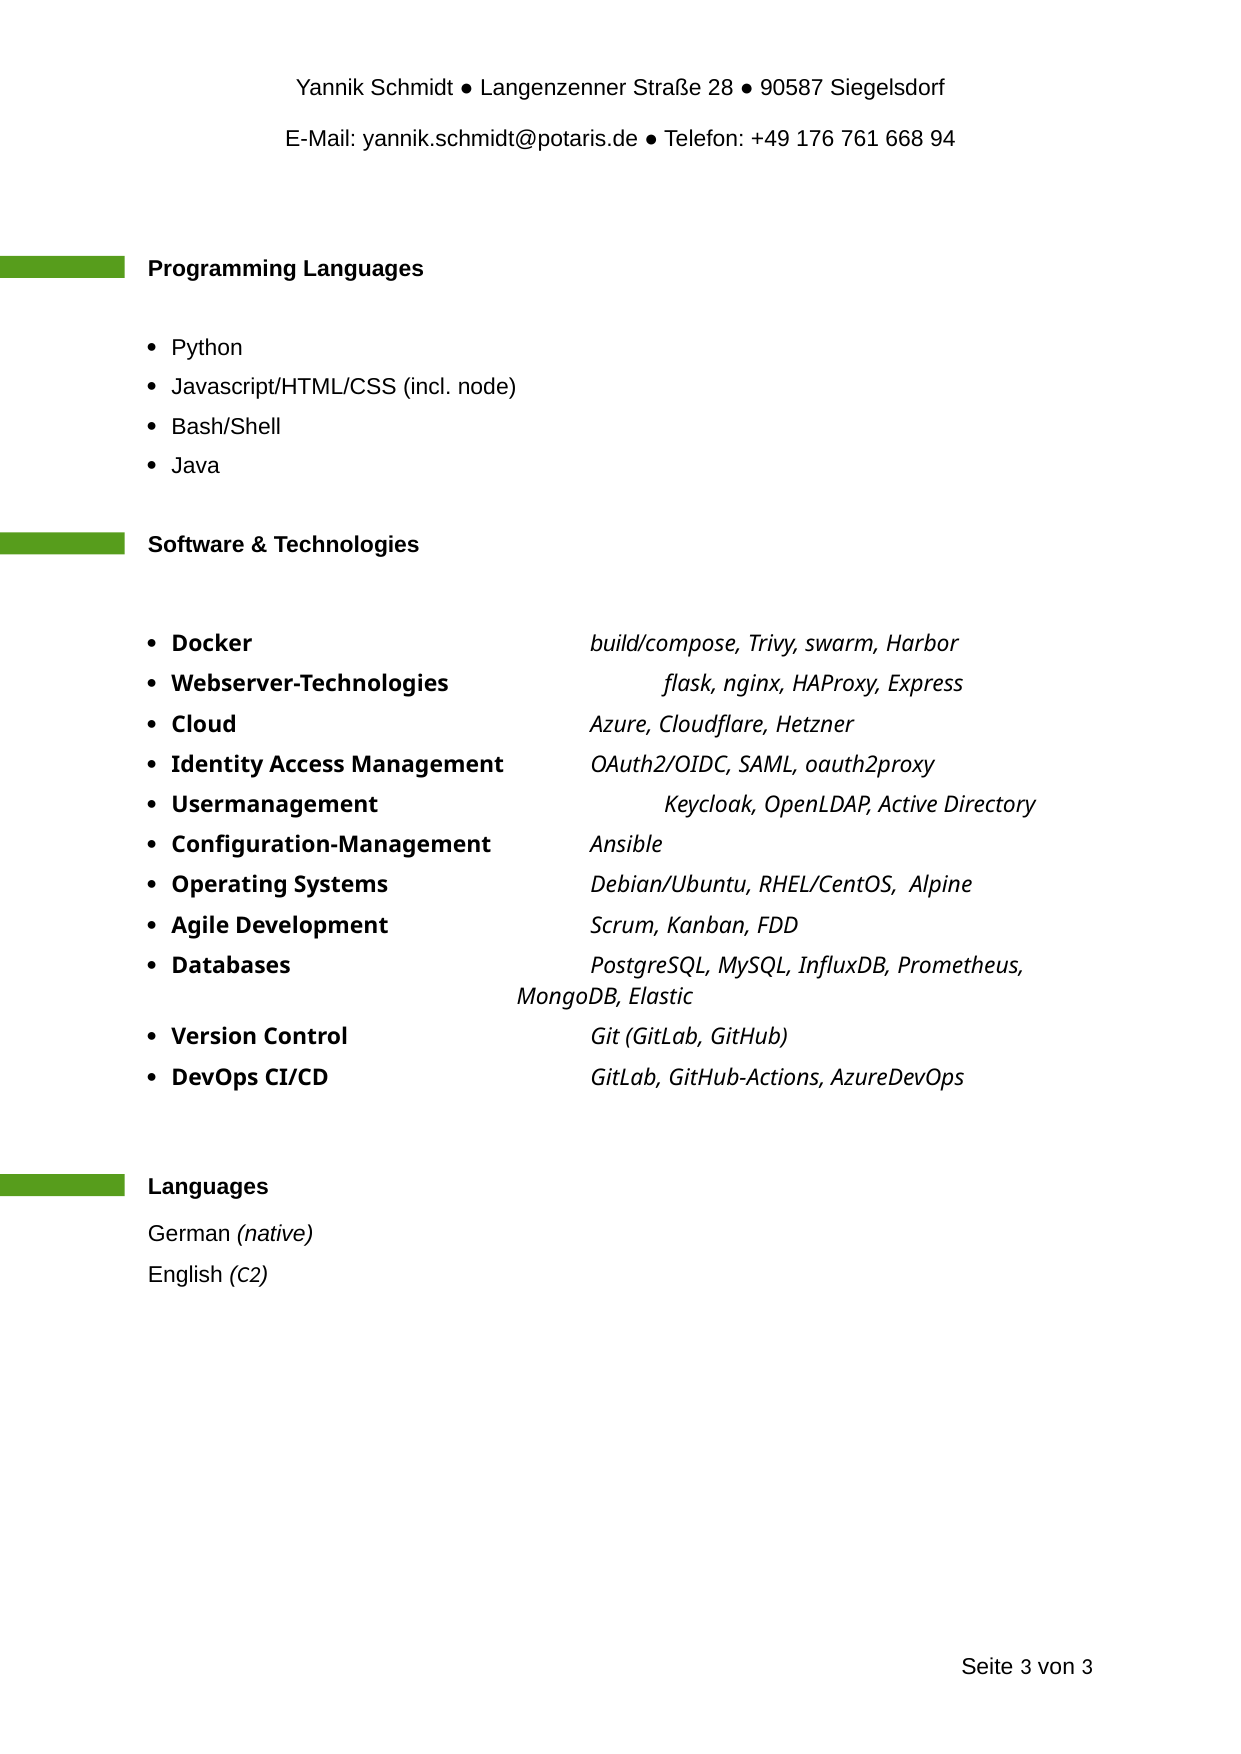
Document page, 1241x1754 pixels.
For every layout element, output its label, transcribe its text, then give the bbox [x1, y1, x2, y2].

list DevOps CI/CD GitLab, GitHub-Actions, AzureDevOps [148, 1061, 1093, 1092]
text Programming Languages [148, 255, 1093, 281]
text Software & Technologies [148, 531, 1093, 557]
list Javascript/HTML/CSS (incl. node) [148, 373, 1093, 399]
list Cloud Azure, Cloudflare, Hetzner [148, 708, 1093, 739]
list Docker build/compose, Trivy, swarm, Harbor [148, 627, 1093, 658]
text English (C2) [148, 1260, 1093, 1288]
list Version Control Git (GitLab, GitHub) [148, 1020, 1093, 1052]
list Webserver-Technologies flask, nginx, HAProxy, Express [148, 667, 1093, 699]
list Python [148, 334, 1093, 360]
list Configuration-Management Ansible [148, 828, 1093, 859]
text Languages [148, 1173, 1093, 1199]
list Usermanagement Keycloak, OpenLDAP, Active Directory [148, 788, 1093, 819]
list Java [148, 452, 1093, 478]
list Identity Access Management OAuth2/OIDC, SAML, oauth2proxy [148, 748, 1093, 779]
list Bash/Shell [148, 413, 1093, 439]
list Databases PostgreSQL, MySQL, InfluxDB, Prometheus, MongoDB, Elastic [148, 949, 1093, 1011]
text German (native) [148, 1220, 1093, 1247]
list Agile Development Scrum, Kanban, FDD [148, 909, 1093, 940]
list Operating Systems Debian/Ubuntu, RHEL/CentOS, Alpine [148, 868, 1093, 900]
